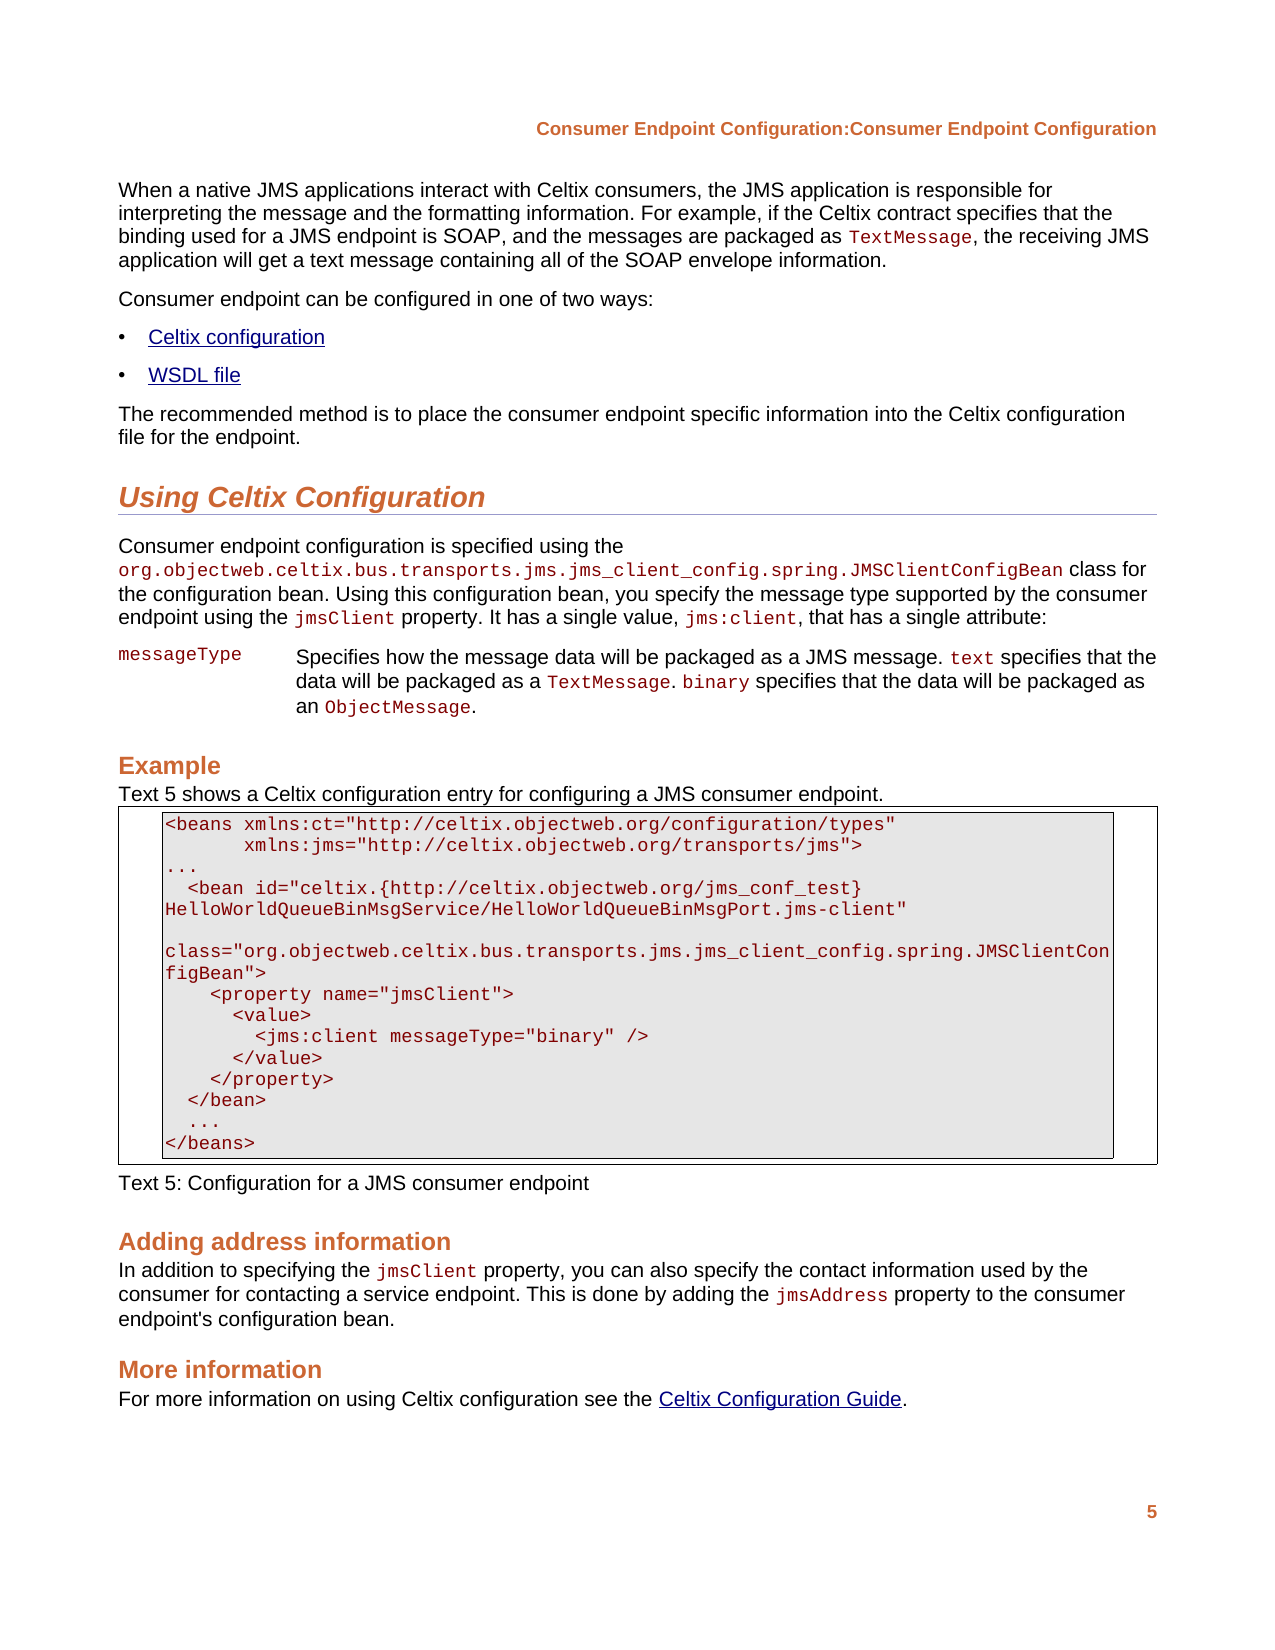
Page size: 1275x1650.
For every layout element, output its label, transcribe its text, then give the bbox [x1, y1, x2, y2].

table_header Specifies how the message data will be packaged as a JMS message. text specifies that the data will be packaged as a TextMessage. binary specifies that the data will be packaged as an ObjectMessage. [296, 638, 1157, 726]
text Adding address information [118, 1227, 1157, 1255]
subtitle Using Celtix Configuration [118, 481, 1157, 514]
list Celtix configuration [118, 326, 1157, 349]
text When a native JMS applications interact with Celtix consumers, the JMS application is responsible for interpreting the message and the formatting information. For example, if the Celtix contract specifies that the binding used for a JMS endpoint is SOAP, and the messages are packaged as TextMessage, the receiving JMS application will get a text message containing all of the SOAP envelope information. [118, 178, 1157, 272]
text In addition to specifying the jmsClient property, you can also specify the contact information used by the consumer for contacting a service endpoint. This is done by adding the jmsAddress property to the consumer endpoint's configuration bean. [118, 1258, 1157, 1331]
text For more information on using Celtix configuration see the Celtix Configuration Guide. [118, 1387, 1157, 1410]
text Consumer endpoint can be configured in one of two ways: [118, 287, 1157, 311]
text The recommended method is to place the consumer endpoint specific information into the Celtix configuration file for the endpoint. [118, 402, 1157, 449]
text Text 5: Configuration for a JMS consumer endpoint [118, 1171, 1157, 1194]
text Consumer endpoint configuration is specified using the org.objectweb.celtix.bus.transports.jms.jms_client_config.spring.JMSClientConfigBean class for the configuration bean. Using this configuration bean, you specify the message type supported by the consumer endpoint using the jmsClient property. It has a single value, jms:client, that has a single attribute: [118, 535, 1157, 630]
list WSDL file [118, 364, 1157, 387]
text Example [118, 752, 1157, 779]
table_header messageType [118, 638, 296, 726]
text More information [118, 1356, 1157, 1384]
table_header <beans xmlns:ct="http://celtix.objectweb.org/configuration/types" xmlns:jms="http://celtix.objectweb.org/transports/jms"> ... <bean id="celtix.{http://celtix.objectweb.org/jms_conf_test} HelloWorldQueueBinMsgService/HelloWorldQueueBinMsgPort.jms-client" class="org.objectweb.celtix.bus.transports.jms.jms_client_config.spring.JMSClientConfigBean"> <property name="jmsClient"> <value> <jms:client messageType="binary" /> </value> </property> </bean> ... </beans> [119, 807, 1157, 1164]
text Text 5 shows a Celtix configuration entry for configuring a JMS consumer endpoint. [118, 783, 1157, 806]
